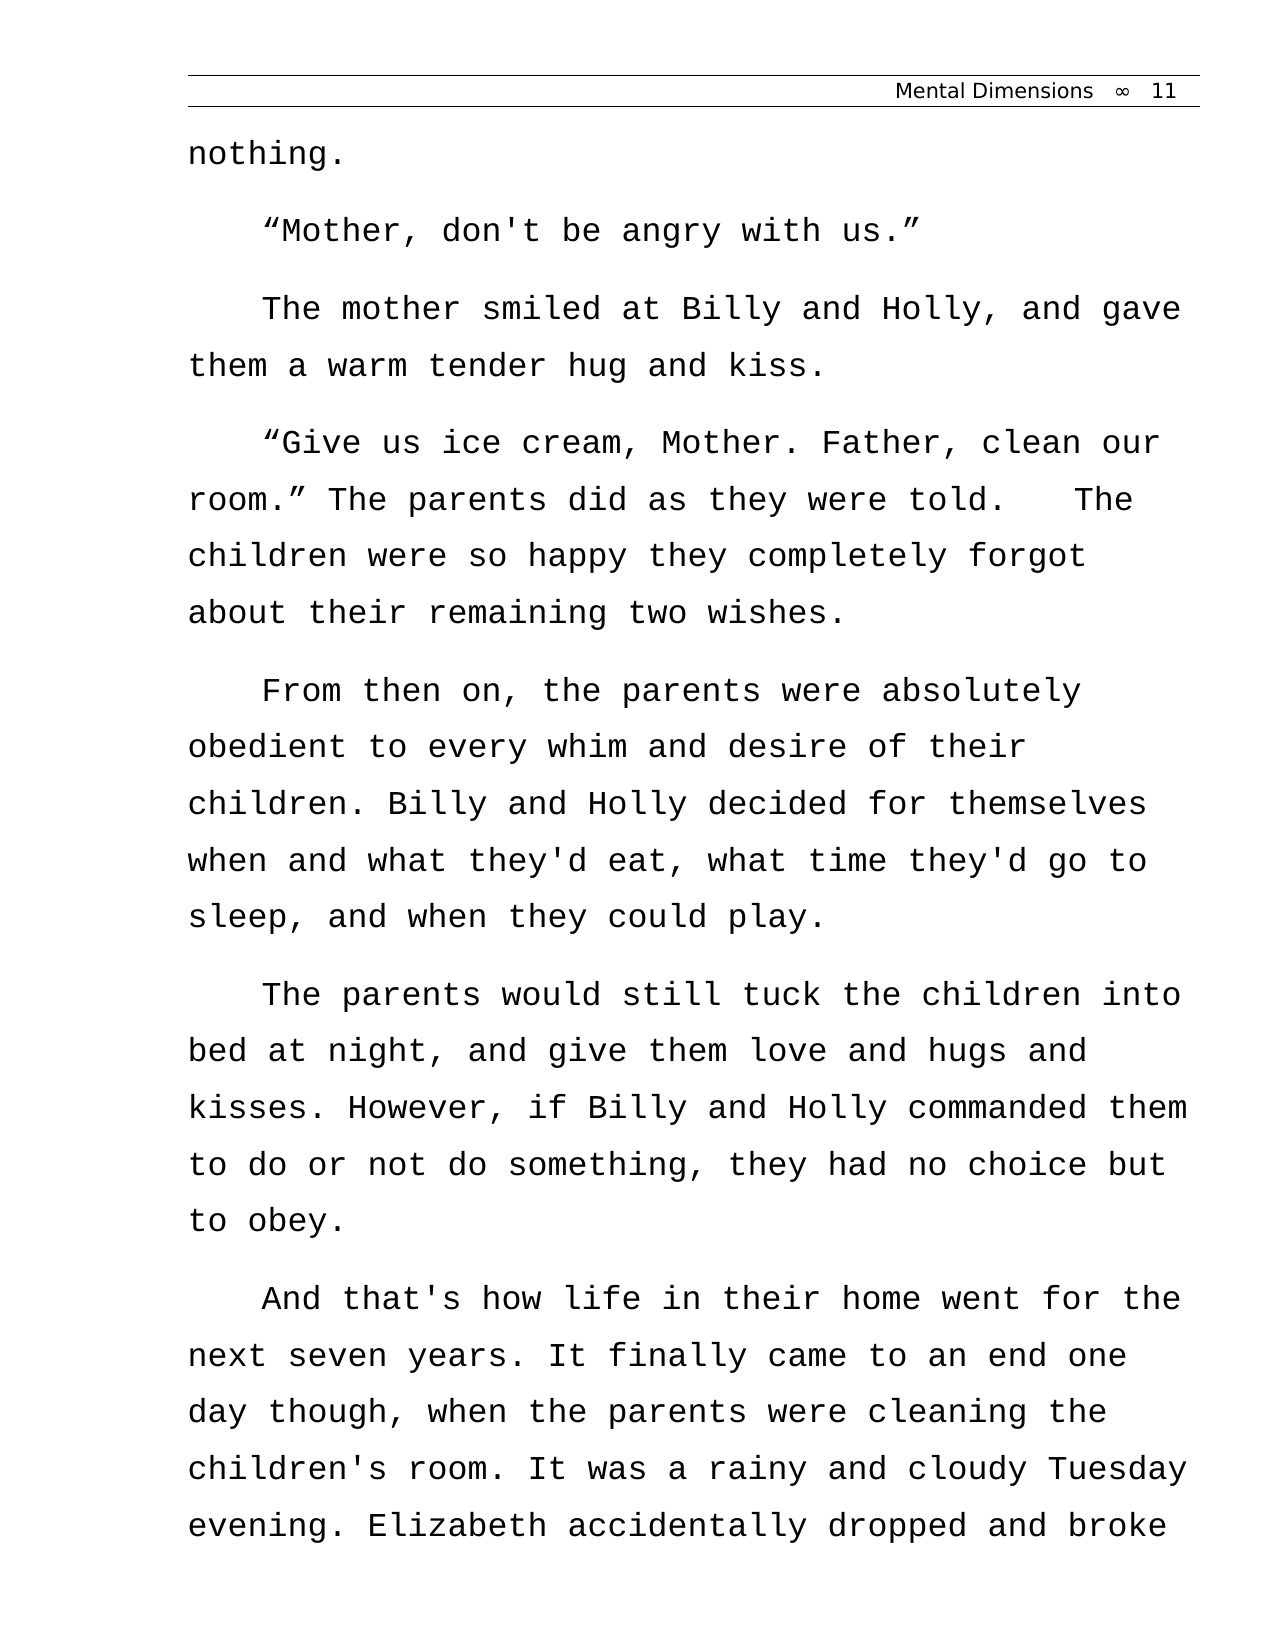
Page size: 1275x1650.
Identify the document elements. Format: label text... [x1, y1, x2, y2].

text nothing. [187, 137, 1200, 174]
text And that's how life in their home went for the next seven years. It finally came to an end one day though, when the parents were cleaning the children's room. It was a rainy and cloudy Tuesday evening. Elizabeth accidentally dropped and broke [187, 1282, 1200, 1546]
text From then on, the parents were absolutely obedient to every whim and desire of their children. Billy and Holly decided for themselves when and what they'd eat, what time they'd go to sleep, and when they could play. [187, 673, 1200, 938]
text “Give us ice cream, Mother. Father, clean our room.” The parents did as they were told. The children were so happy they completely forgot about their remaining two wishes. [187, 426, 1200, 633]
text The parents would still tuck the children into bed at night, and give them love and hugs and kisses. However, if Billy and Holly commanded them to do or not do something, they had no choice but to obey. [187, 977, 1200, 1242]
text “Mother, don't be angry with us.” [187, 214, 1200, 252]
text The mother smiled at Billy and Holly, and gave them a warm tender hug and kiss. [187, 292, 1200, 386]
